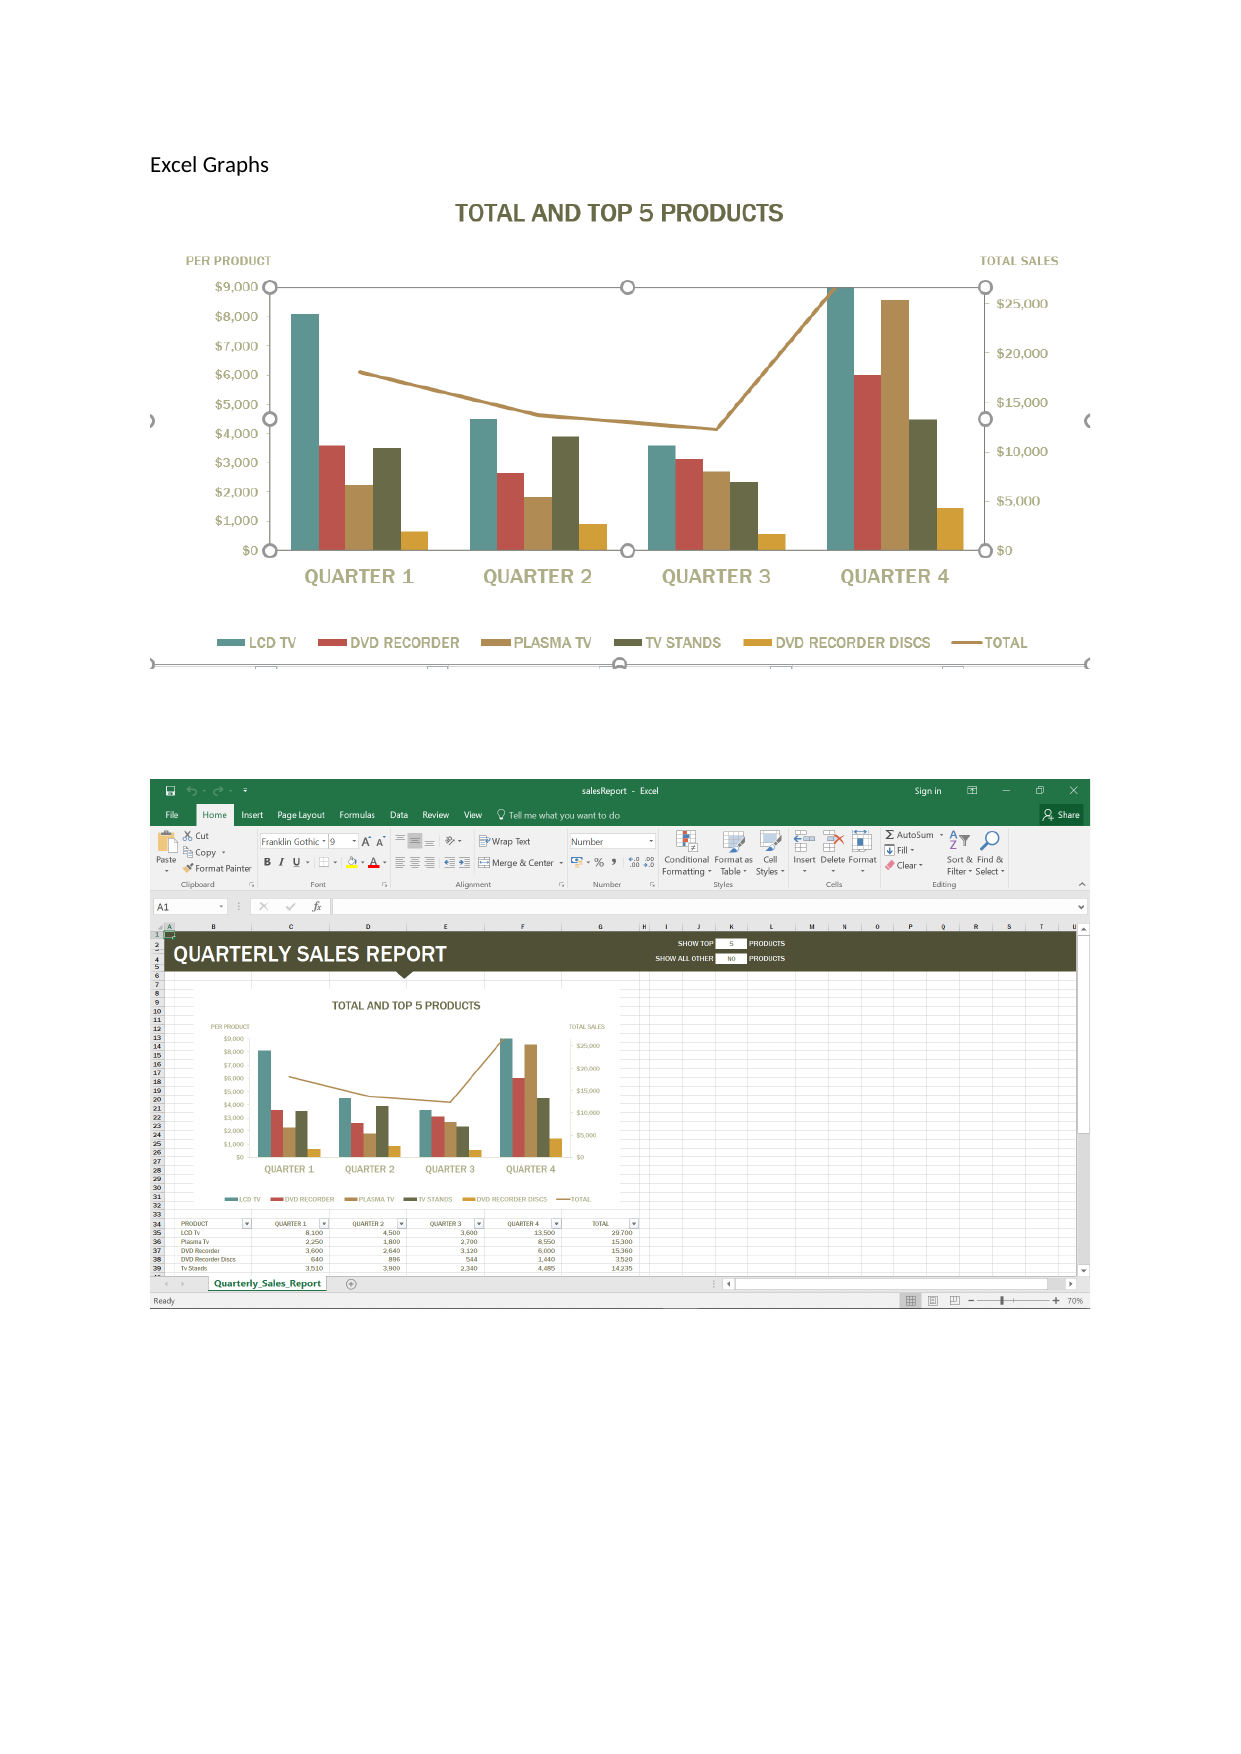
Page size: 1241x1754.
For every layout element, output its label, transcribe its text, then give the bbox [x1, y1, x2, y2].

text Excel Graphs [150, 150, 1090, 178]
